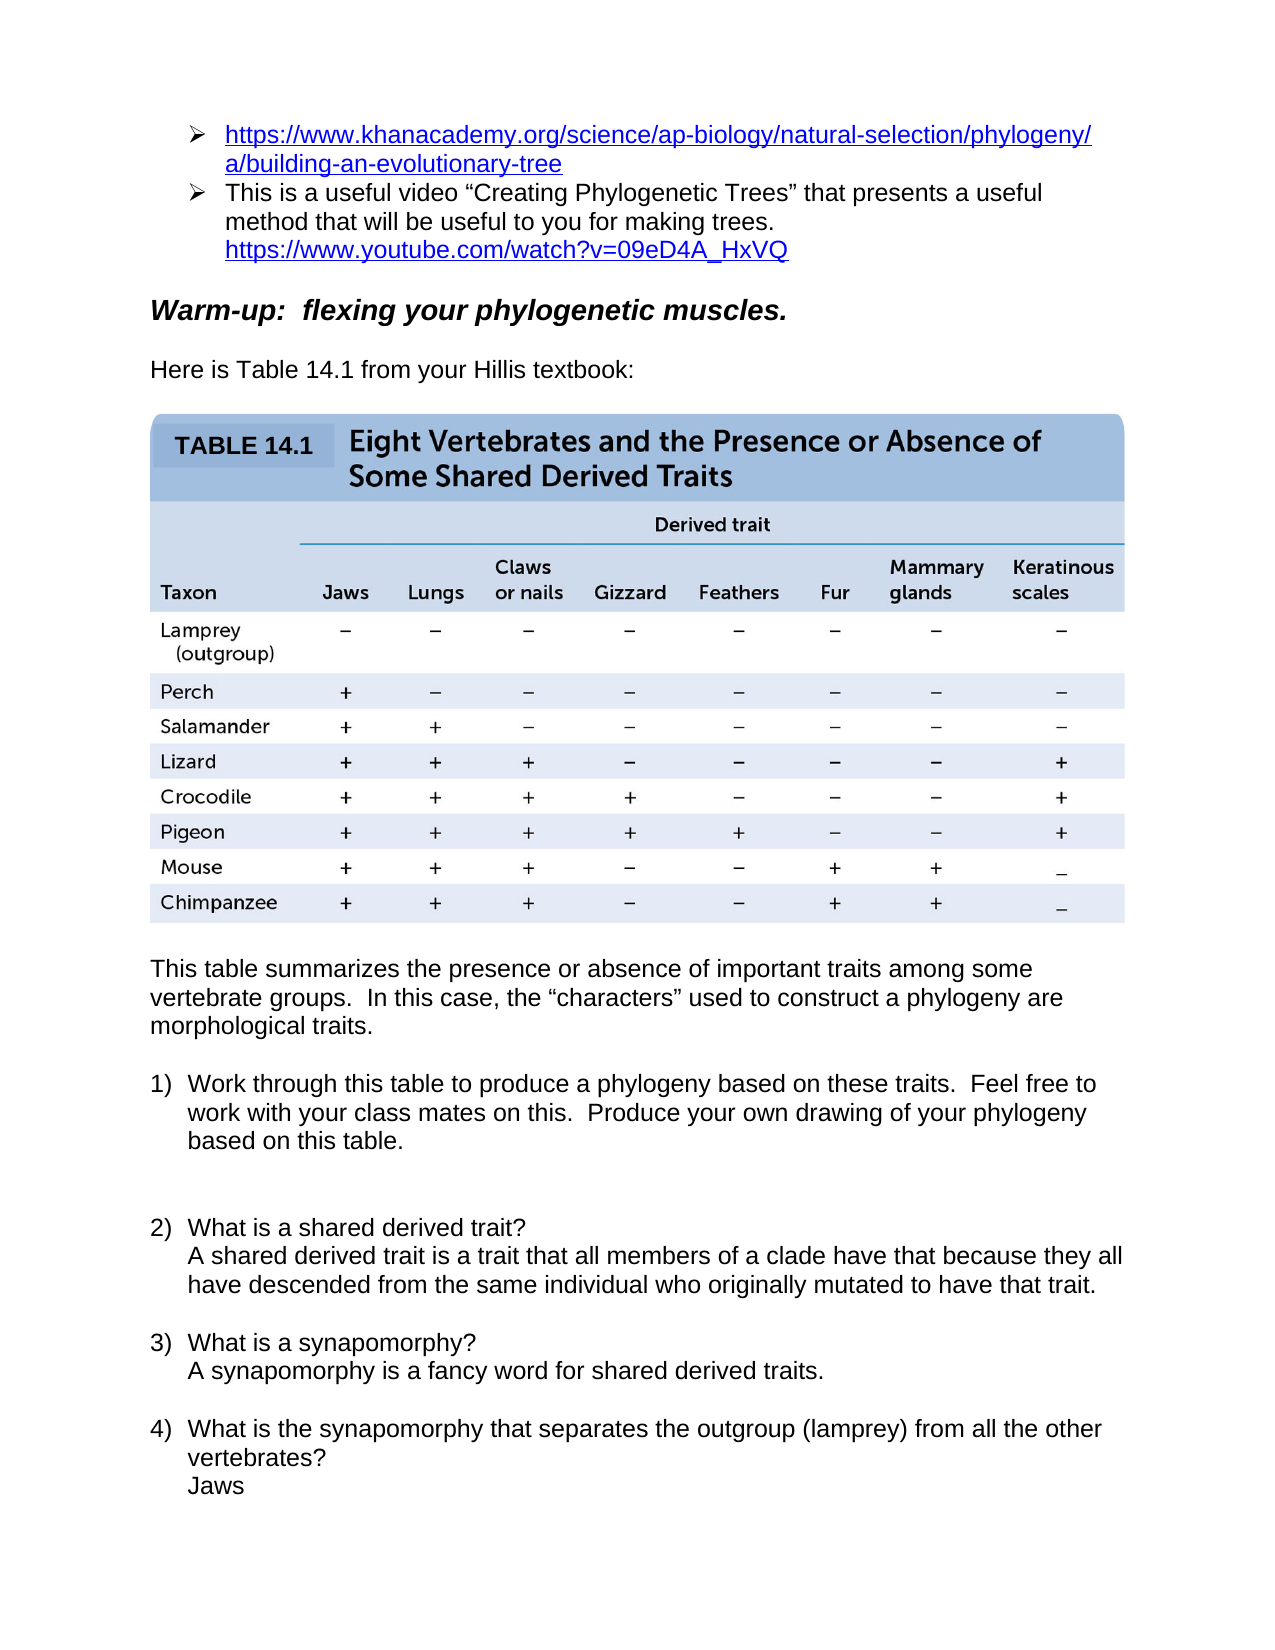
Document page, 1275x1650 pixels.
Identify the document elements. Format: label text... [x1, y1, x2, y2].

list Work through this table to produce a phylogeny based on these traits. Feel free to work with your class mates on this. Produce your own drawing of your phylogeny based on this table. [150, 1069, 1125, 1155]
text Here is Table 14.1 from your Hillis textbook: [150, 355, 1125, 384]
list What is a shared derived trait? [150, 1212, 1125, 1241]
list Jaws [187, 1471, 1125, 1500]
list What is the synapomorphy that separates the outgroup (lamprey) from all the other vertebrates? [150, 1414, 1125, 1471]
list This is a useful video “Creating Phylogenetic Trees” that presents a useful method that will be useful to you for making trees. https://www.youtube.com/watch?v=09eD4A_HxVQ [187, 178, 1125, 264]
list https://www.khanacademy.org/science/ap-biology/natural-selection/phylogeny/a/building-an-evolutionary-tree [187, 120, 1125, 178]
picture [150, 412, 1125, 925]
list A synapomorphy is a fancy word for shared derived traits. [187, 1356, 1125, 1385]
text This table summarizes the presence or absence of important traits among some vertebrate groups. In this case, the “characters” used to construct a phylogeny are morphological traits. [150, 954, 1125, 1040]
list A shared derived trait is a trait that all members of a clade have that because they all have descended from the same individual who originally mutated to have that trait. [150, 1241, 1125, 1299]
text Warm-up: flexing your phylogenetic muscles. [150, 293, 1125, 326]
list What is a synapomorphy? [150, 1327, 1125, 1356]
